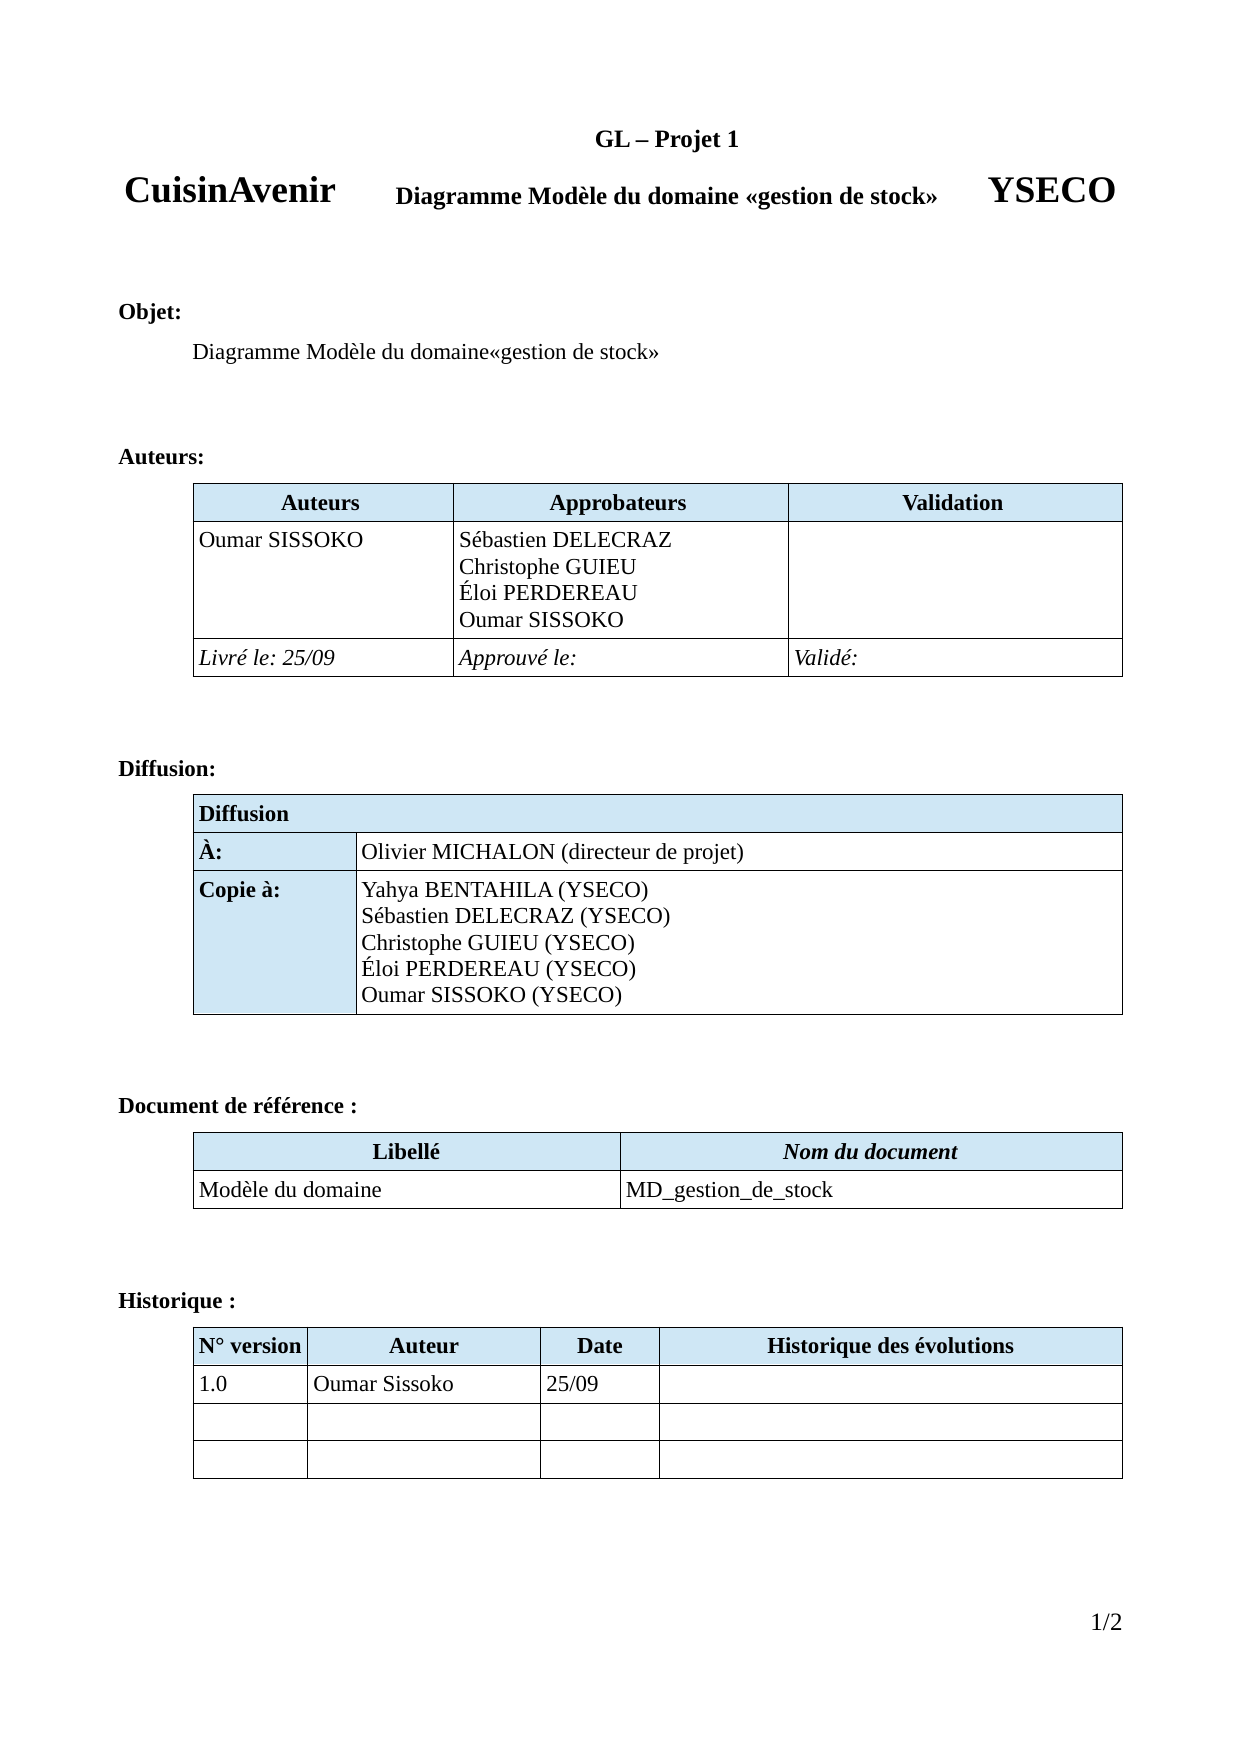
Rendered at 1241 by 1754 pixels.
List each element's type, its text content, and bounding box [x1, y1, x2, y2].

table_cell Modèle du domaine [194, 1171, 620, 1208]
table_header GL – Projet 1 Diagramme Modèle du domaine «gestion de stock» [353, 118, 981, 259]
table_cell [194, 1404, 307, 1440]
text Diffusion: [118, 755, 1122, 781]
text Document de référence : [118, 1093, 1122, 1119]
table_cell Yahya BENTAHILA (YSECO) Sébastien DELECRAZ (YSECO) Christophe GUIEU (YSECO) Éloi PERDEREAU (YSECO) Oumar SISSOKO (YSECO) [357, 871, 1122, 1013]
text Diagramme Modèle du domaine«gestion de stock» [118, 338, 1122, 364]
table_cell Validé: [789, 639, 1122, 676]
table_header Auteurs [194, 484, 453, 521]
table_header Approbateurs [454, 484, 788, 521]
table_cell [660, 1404, 1122, 1440]
table_header Date [541, 1328, 659, 1364]
table_cell [789, 522, 1122, 638]
table_cell 1.0 [194, 1366, 307, 1402]
table_cell [541, 1441, 659, 1478]
table_cell [660, 1441, 1122, 1478]
table_cell Sébastien DELECRAZ Christophe GUIEU Éloi PERDEREAU Oumar SISSOKO [454, 522, 788, 638]
table_header YSECO [981, 118, 1122, 259]
table_header Auteur [308, 1328, 540, 1364]
table_header Validation [789, 484, 1122, 521]
table_cell Olivier MICHALON (directeur de projet) [357, 833, 1122, 870]
table_header Libellé [194, 1133, 620, 1170]
table_cell [308, 1404, 540, 1440]
table_header N° version [194, 1328, 307, 1364]
table_cell À: [194, 833, 356, 870]
table_header Historique des évolutions [660, 1328, 1122, 1364]
table_header Nom du document [621, 1133, 1122, 1170]
table_cell Approuvé le: [454, 639, 788, 676]
text Auteurs: [118, 443, 1122, 470]
text Historique : [118, 1287, 1122, 1313]
table_cell [660, 1366, 1122, 1402]
table_cell [541, 1404, 659, 1440]
table_cell Oumar Sissoko [308, 1366, 540, 1402]
table_cell [194, 1441, 307, 1478]
text Objet: [118, 298, 1122, 325]
table_cell Copie à: [194, 871, 356, 1013]
table_cell MD_gestion_de_stock [621, 1171, 1122, 1208]
table_cell Livré le: 25/09 [194, 639, 453, 676]
table_header Diffusion [194, 795, 1122, 832]
table_cell [308, 1441, 540, 1478]
table_cell Oumar SISSOKO [194, 522, 453, 638]
table_header CuisinAvenir [118, 118, 352, 259]
table_cell 25/09 [541, 1366, 659, 1402]
